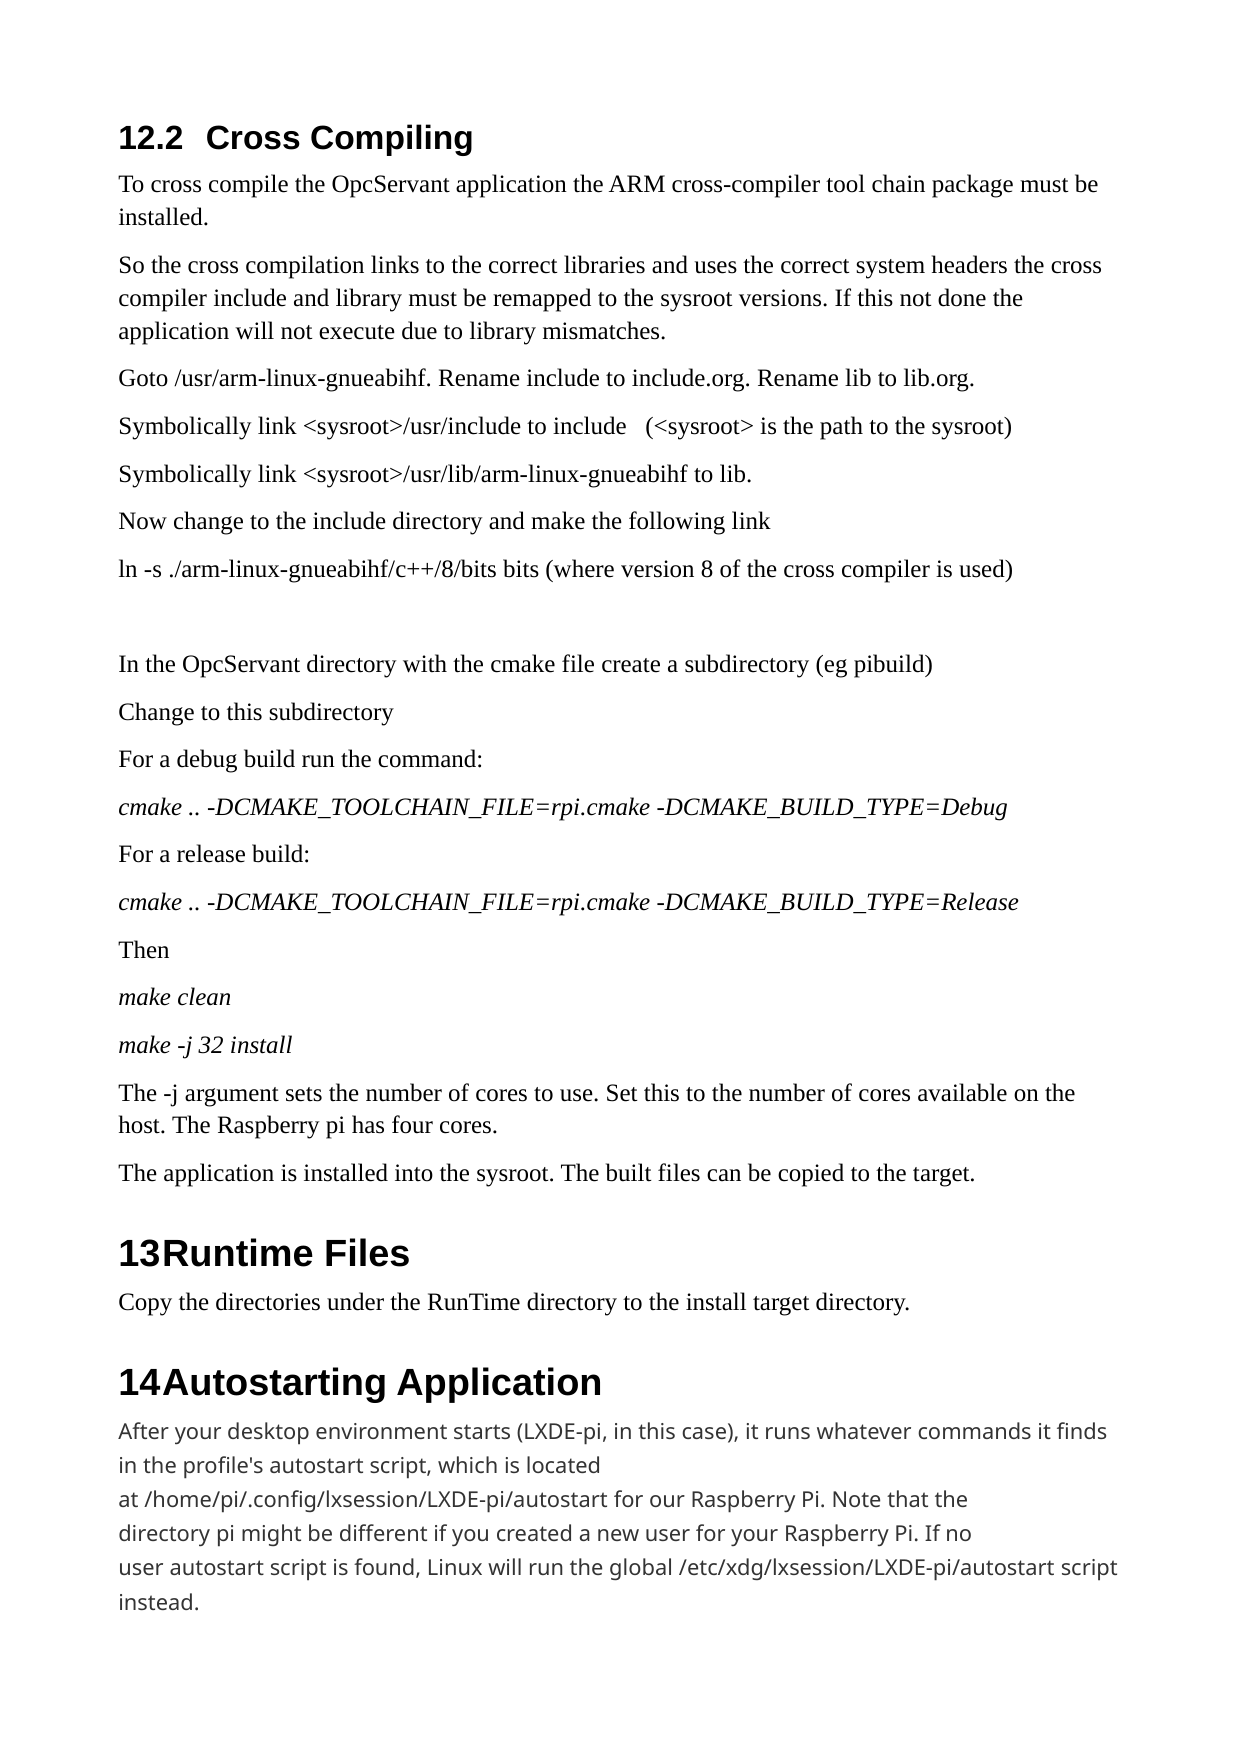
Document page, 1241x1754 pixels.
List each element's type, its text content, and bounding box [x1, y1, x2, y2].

text Symbolically link <sysroot>/usr/include to include (<sysroot> is the path to the sysroot) [118, 411, 1122, 440]
text Now change to the include directory and make the following link [118, 506, 1122, 535]
text make clean [118, 982, 1122, 1011]
text Then [118, 935, 1122, 963]
text The -j argument sets the number of cores to use. Set this to the number of cores available on the host. The Raspberry pi has four cores. [118, 1078, 1122, 1139]
subtitle Autostarting Application [118, 1359, 1122, 1403]
text Copy the directories under the RunTime directory to the install target directory. [118, 1287, 1122, 1316]
text After your desktop environment starts (LXDE-pi, in this case), it runs whatever commands it finds in the profile's autostart script, which is located at /home/pi/.config/lxsession/LXDE-pi/autostart for our Raspberry Pi. Note that the directory pi might be different if you created a new user for your Raspberry Pi. If no user autostart script is found, Linux will run the global /etc/xdg/lxsession/LXDE-pi/autostart script instead. [118, 1416, 1122, 1616]
text Goto /usr/arm-linux-gnueabihf. Rename include to include.org. Rename lib to lib.org. [118, 363, 1122, 392]
text To cross compile the OpcServant application the ARM cross-compiler tool chain package must be installed. [118, 169, 1122, 231]
text Symbolically link <sysroot>/usr/lib/arm-linux-gnueabihf to lib. [118, 459, 1122, 487]
text cmake .. -DCMAKE_TOOLCHAIN_FILE=rpi.cmake -DCMAKE_BUILD_TYPE=Release [118, 887, 1122, 916]
text make -j 32 install [118, 1030, 1122, 1059]
text For a debug build run the command: [118, 744, 1122, 773]
text For a release build: [118, 839, 1122, 868]
text Change to this subdirectory [118, 697, 1122, 726]
text The application is installed into the sysroot. The built files can be copied to the target. [118, 1158, 1122, 1187]
text So the cross compilation links to the correct libraries and uses the correct system headers the cross compiler include and library must be remapped to the sysroot versions. If this not done the application will not execute due to library mismatches. [118, 250, 1122, 345]
text ln -s ./arm-linux-gnueabihf/c++/8/bits bits (where version 8 of the cross compiler is used) [118, 554, 1122, 583]
text cmake .. -DCMAKE_TOOLCHAIN_FILE=rpi.cmake -DCMAKE_BUILD_TYPE=Debug [118, 792, 1122, 821]
subtitle Runtime Files [118, 1231, 1122, 1274]
text In the OpcServant directory with the cmake file create a subdirectory (eg pibuild) [118, 649, 1122, 678]
subtitle Cross Compiling [118, 118, 1122, 157]
